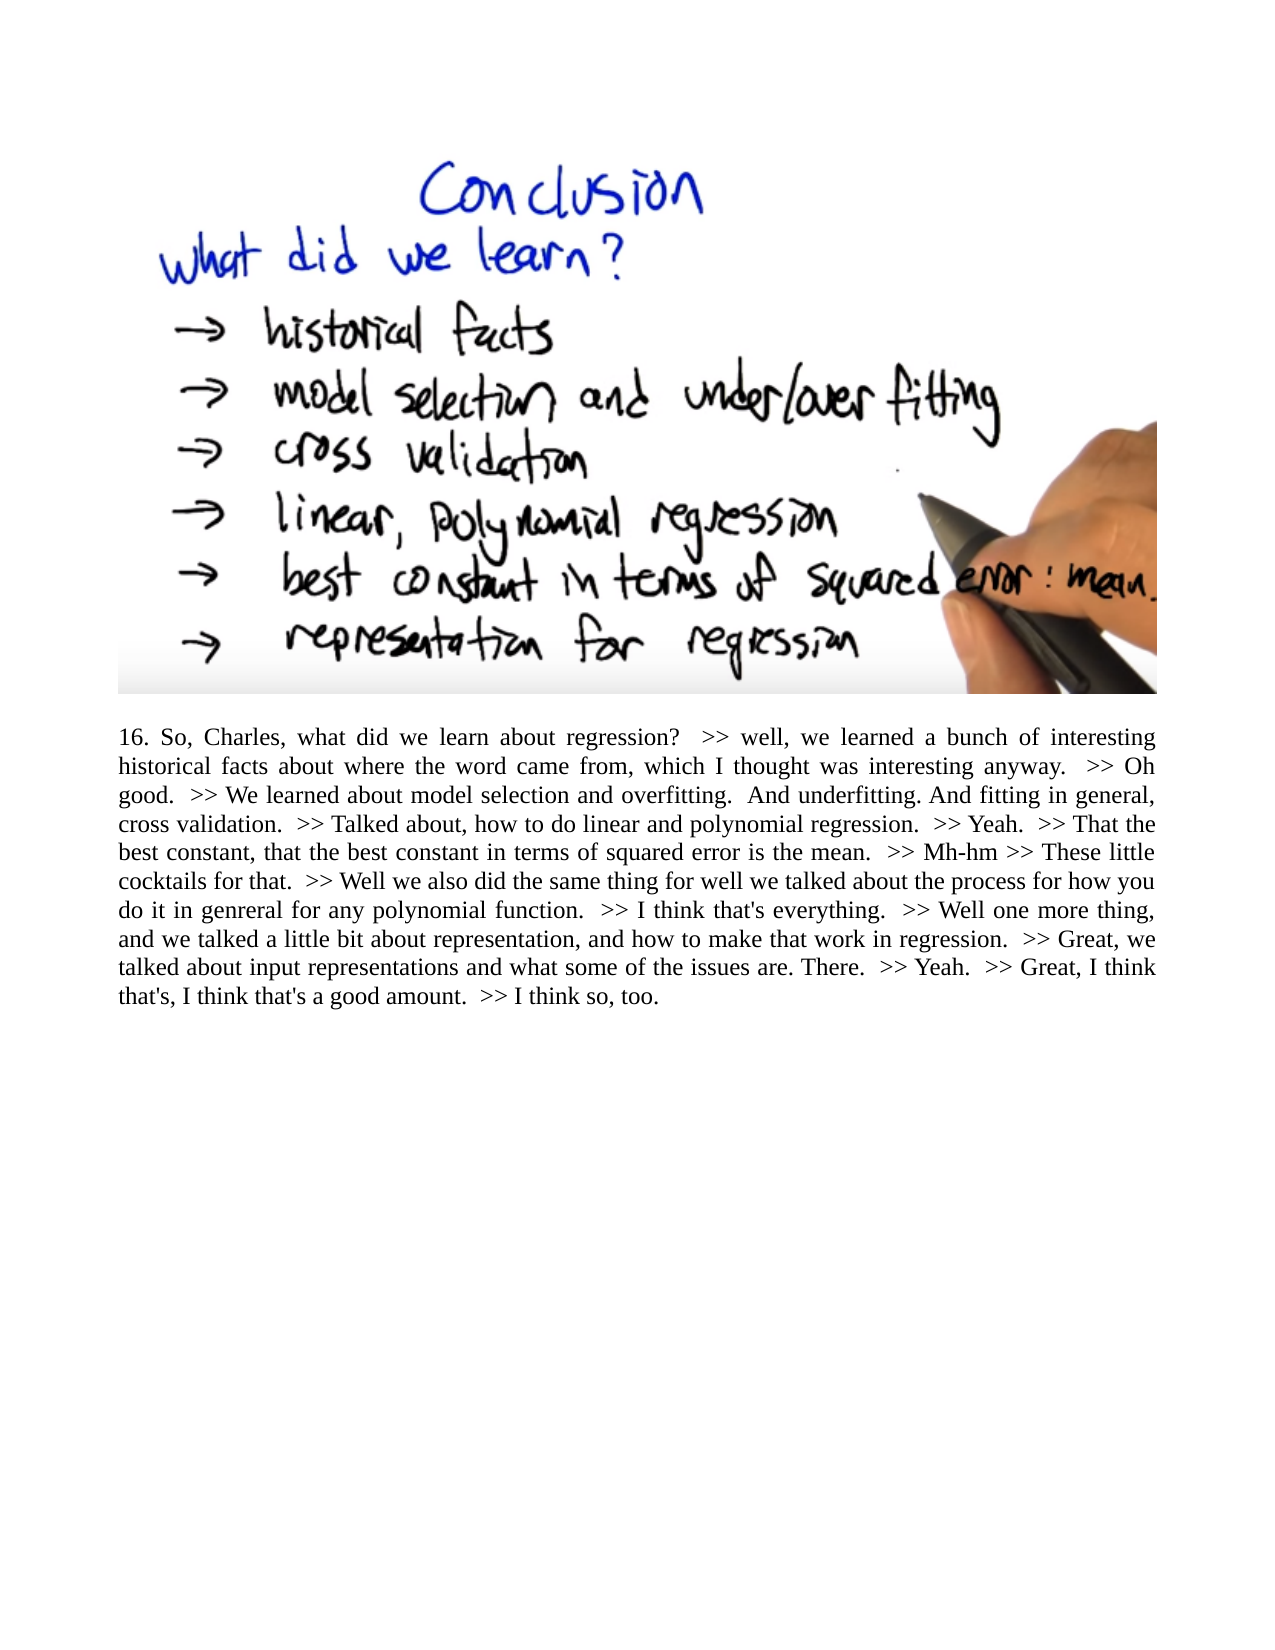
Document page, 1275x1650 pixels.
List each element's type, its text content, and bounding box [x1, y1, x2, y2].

text 16. So, Charles, what did we learn about regression? >> well, we learned a bunch of interesting historical facts about where the word came from, which I thought was interesting anyway. >> Oh good. >> We learned about model selection and overfitting. And underfitting. And fitting in general, cross validation. >> Talked about, how to do linear and polynomial regression. >> Yeah. >> That the best constant, that the best constant in terms of squared error is the mean. >> Mh-hm >> These little cocktails for that. >> Well we also did the same thing for well we talked about the process for how you do it in genreral for any polynomial function. >> I think that's everything. >> Well one more thing, and we talked a little bit about representation, and how to make that work in regression. >> Great, we talked about input representations and what some of the issues are. There. >> Yeah. >> Great, I think that's, I think that's a good amount. >> I think so, too. [118, 722, 1157, 1010]
picture [118, 146, 1157, 694]
